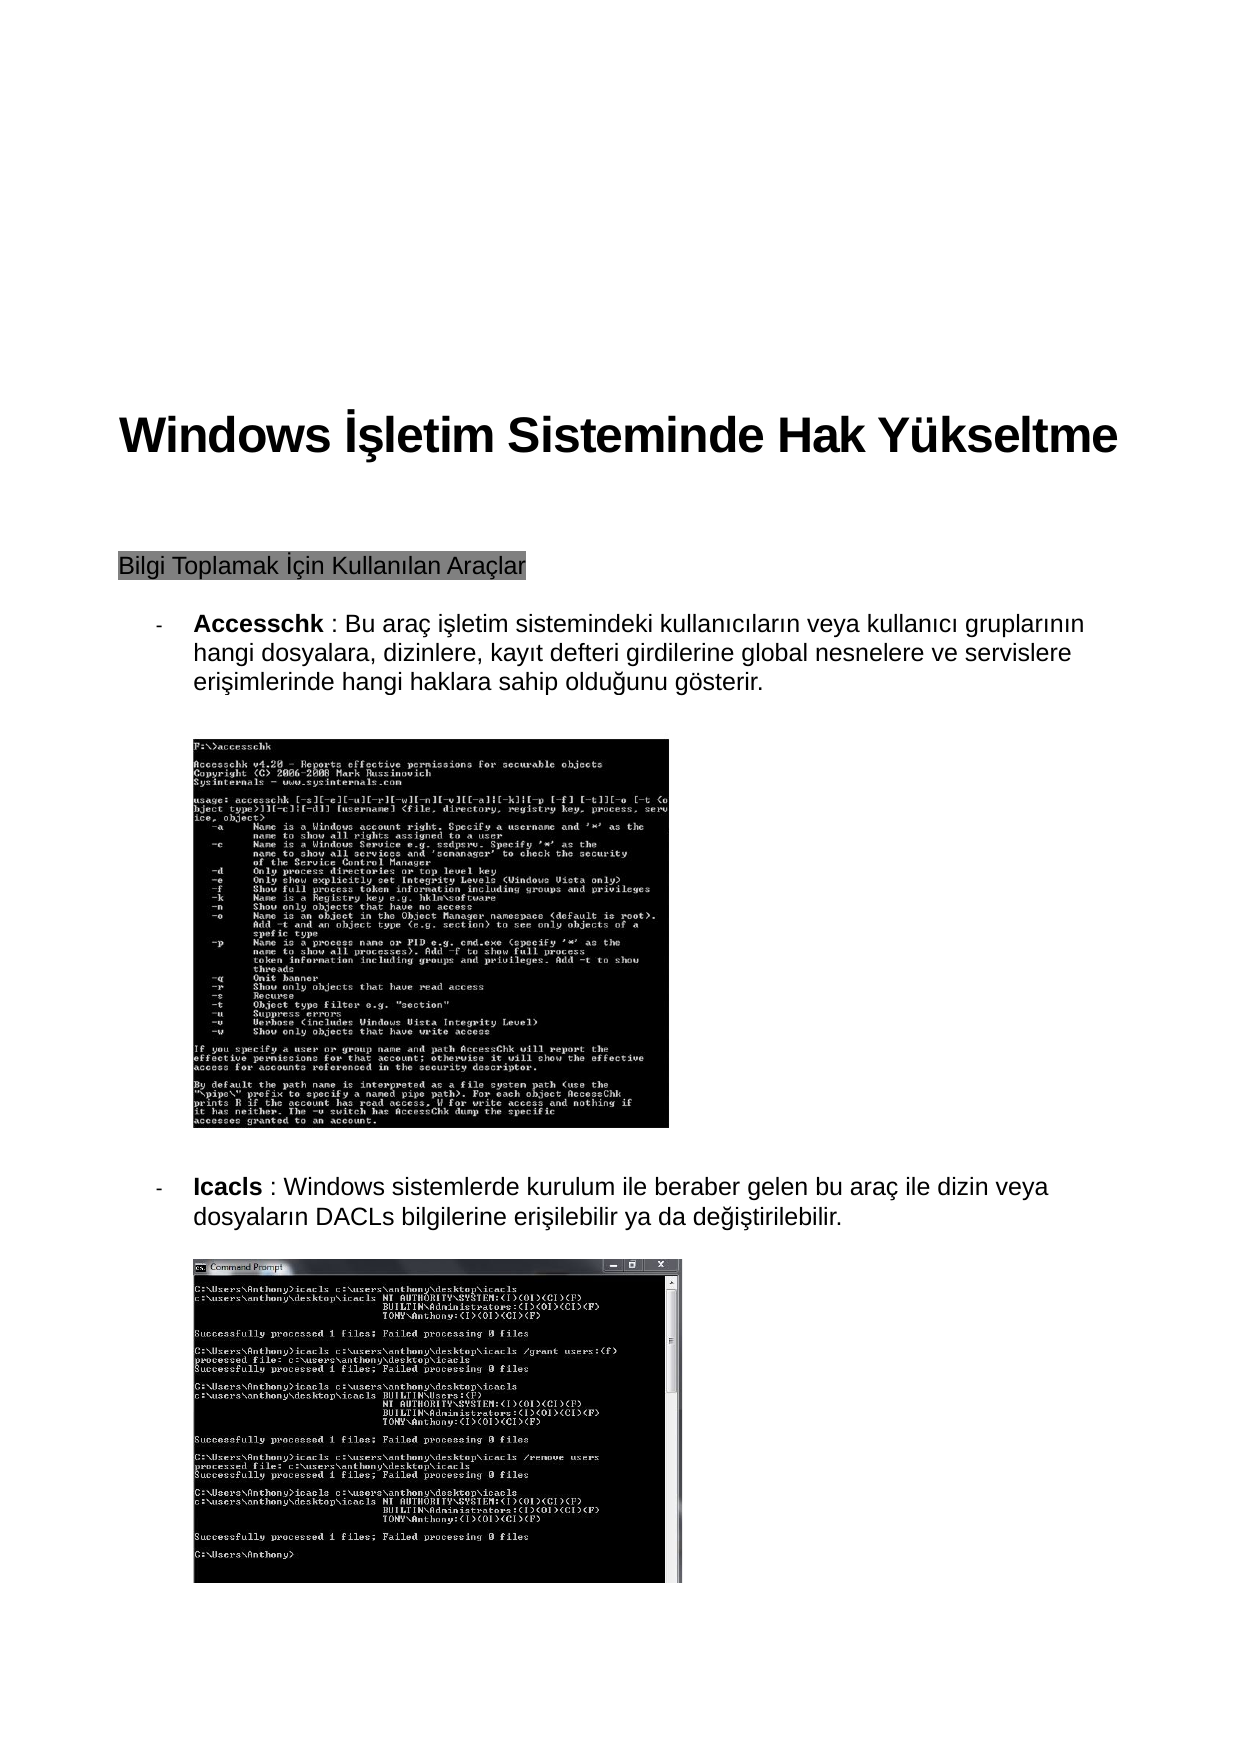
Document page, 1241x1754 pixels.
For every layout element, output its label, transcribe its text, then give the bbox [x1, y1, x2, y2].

picture [193, 1259, 683, 1583]
picture [193, 695, 670, 1172]
text Bilgi Toplamak İçin Kullanılan Araçlar [118, 551, 1122, 580]
list Accesschk : Bu araç işletim sistemindeki kullanıcıların veya kullanıcı gruplarının hangi dosyalara, dizinlere, kayıt defteri girdilerine global nesnelere ve servislere erişimlerinde hangi haklara sahip olduğunu gösterir. [156, 609, 1122, 696]
list Icacls : Windows sistemlerde kurulum ile beraber gelen bu araç ile dizin veya dosyaların DACLs bilgilerine erişilebilir ya da değiştirilebilir. [156, 1172, 1122, 1230]
title Windows İşletim Sisteminde Hak Yükseltme [118, 406, 1122, 463]
